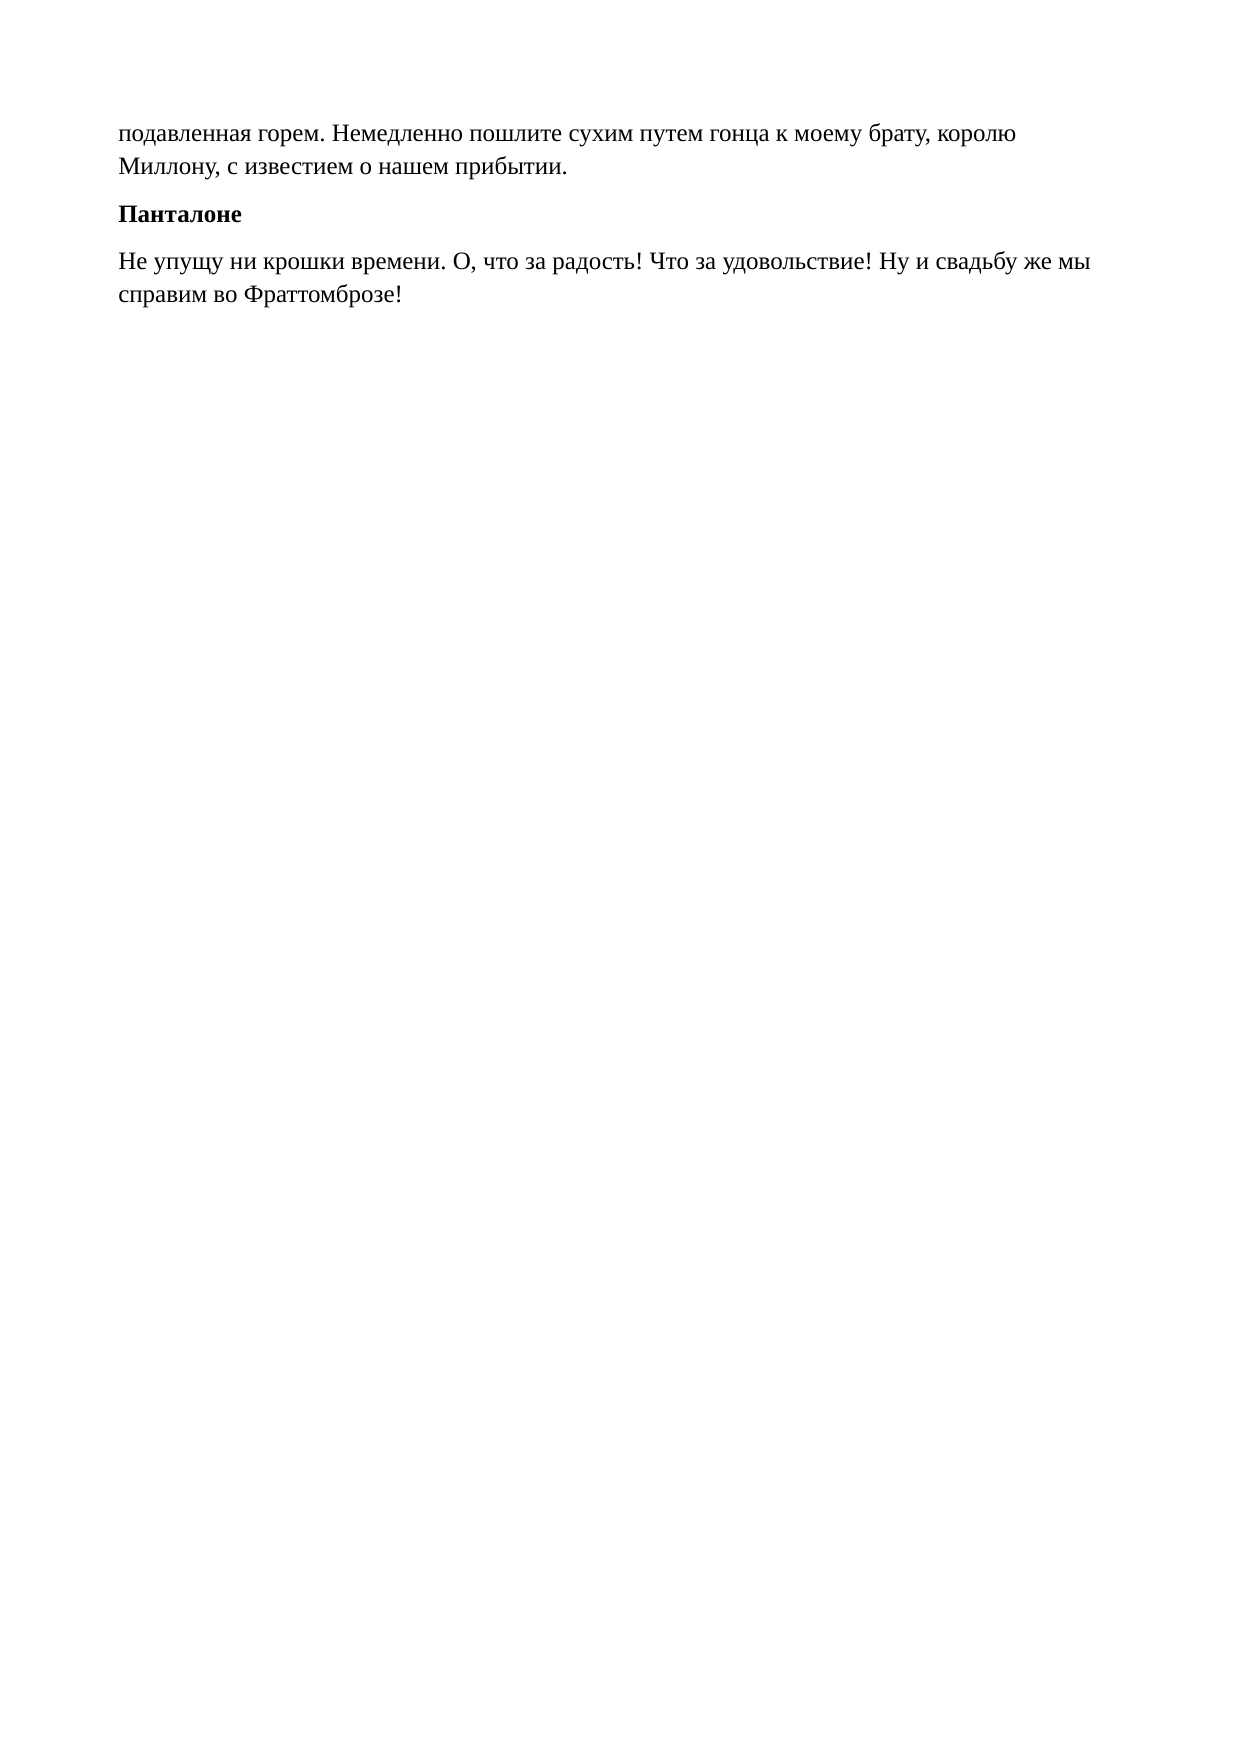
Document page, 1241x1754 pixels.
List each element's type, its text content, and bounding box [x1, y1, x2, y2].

text Панталоне [118, 199, 1122, 227]
text Не упущу ни крошки времени. О, что за радость! Что за удовольствие! Ну и свадьбу же мы справим во Фраттомброзе! [118, 246, 1122, 308]
text подавленная горем. Немедленно пошлите сухим путем гонца к моему брату, королю Миллону, с известием о нашем прибытии. [118, 118, 1122, 180]
